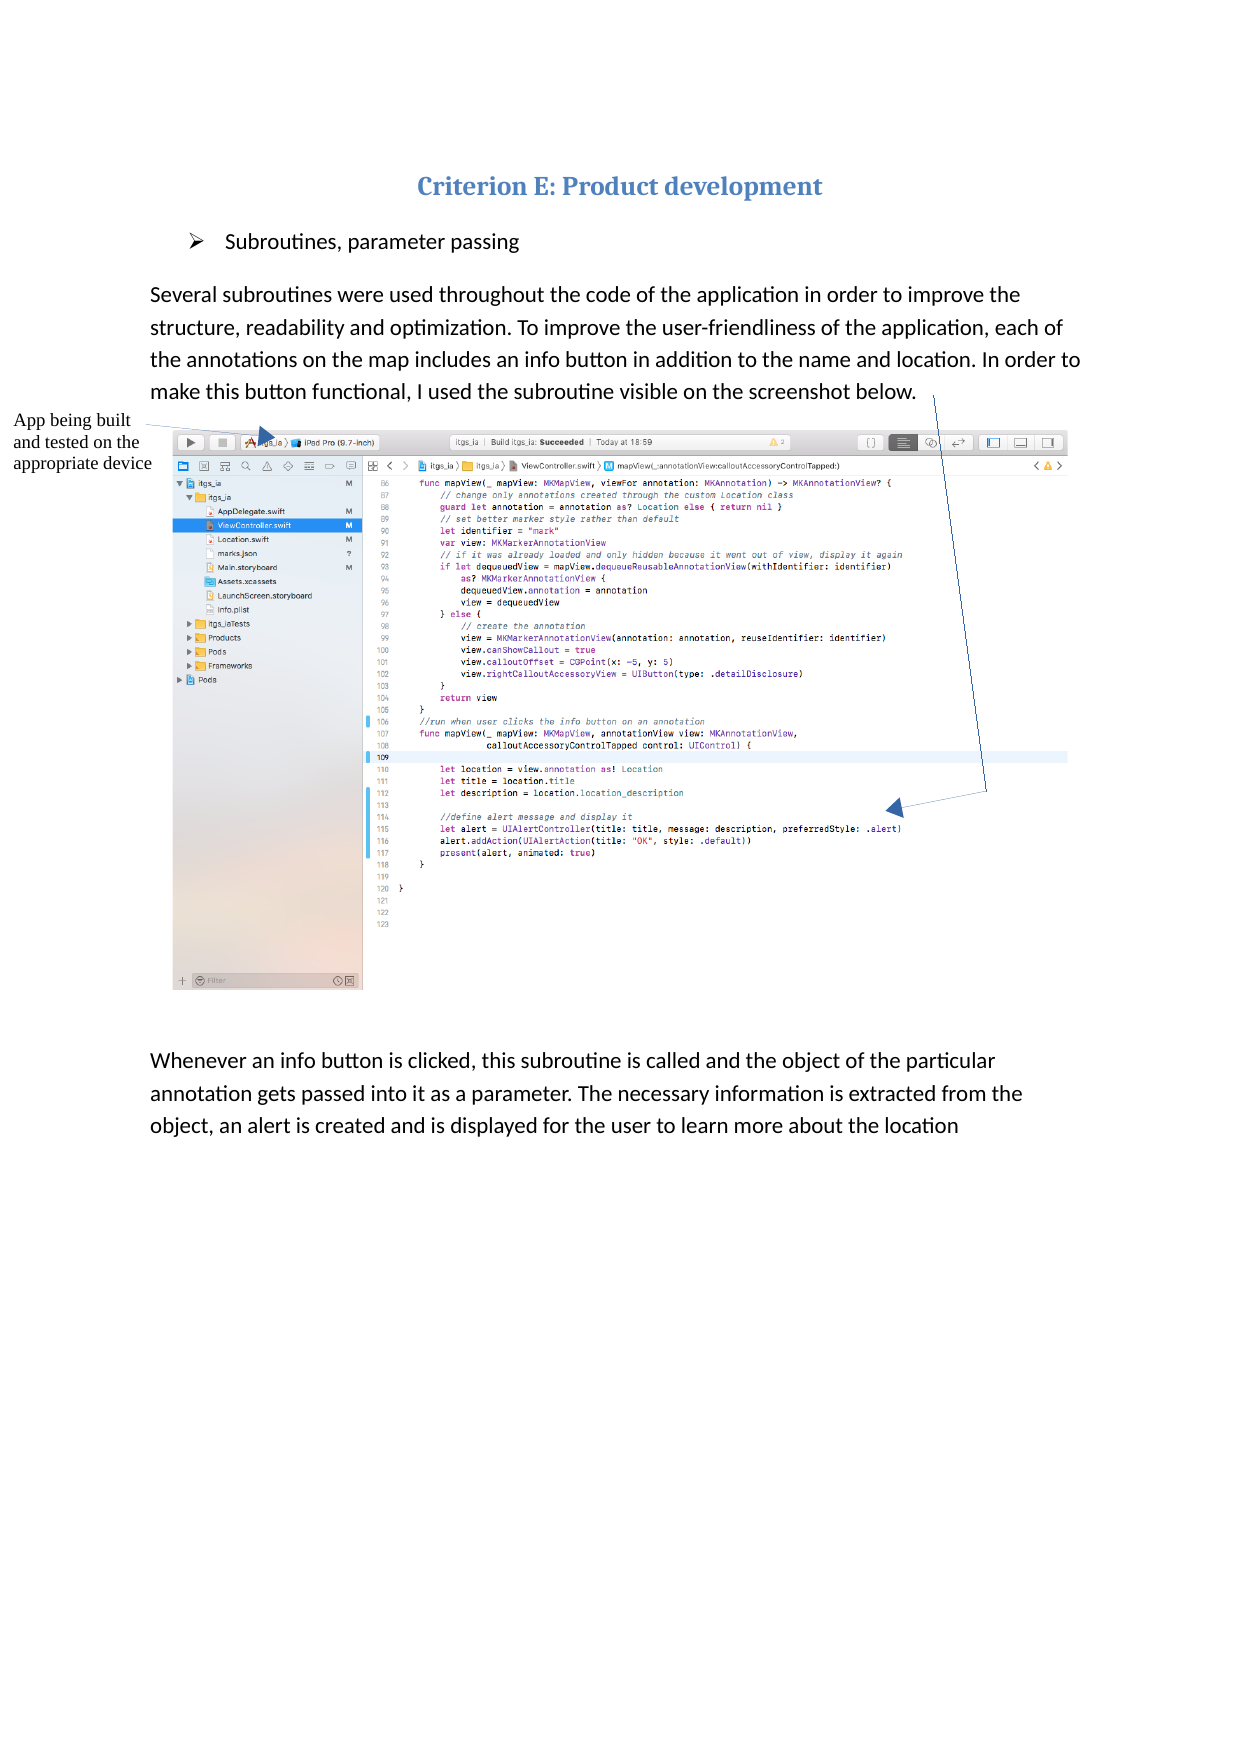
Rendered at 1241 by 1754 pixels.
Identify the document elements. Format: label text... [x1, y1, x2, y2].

list Subroutines, parameter passing [187, 227, 1090, 255]
picture [212, 430, 259, 435]
subtitle Criterion E: Product development [150, 171, 1090, 202]
text Several subroutines were used throughout the code of the application in order to improve the structure, readability and optimization. To improve the user-friendliness of the application, each of the annotations on the map includes an info button in addition to the name and location. In order to make this button functional, I used the subroutine visible on the screenshot below. [150, 280, 1090, 405]
picture [172, 430, 1068, 990]
text Whenever an info button is clicked, this subroutine is called and the object of the particular annotation gets passed into it as a parameter. The necessary information is extracted from the object, an alert is created and is displayed for the user to learn more about the location [150, 1047, 1090, 1139]
